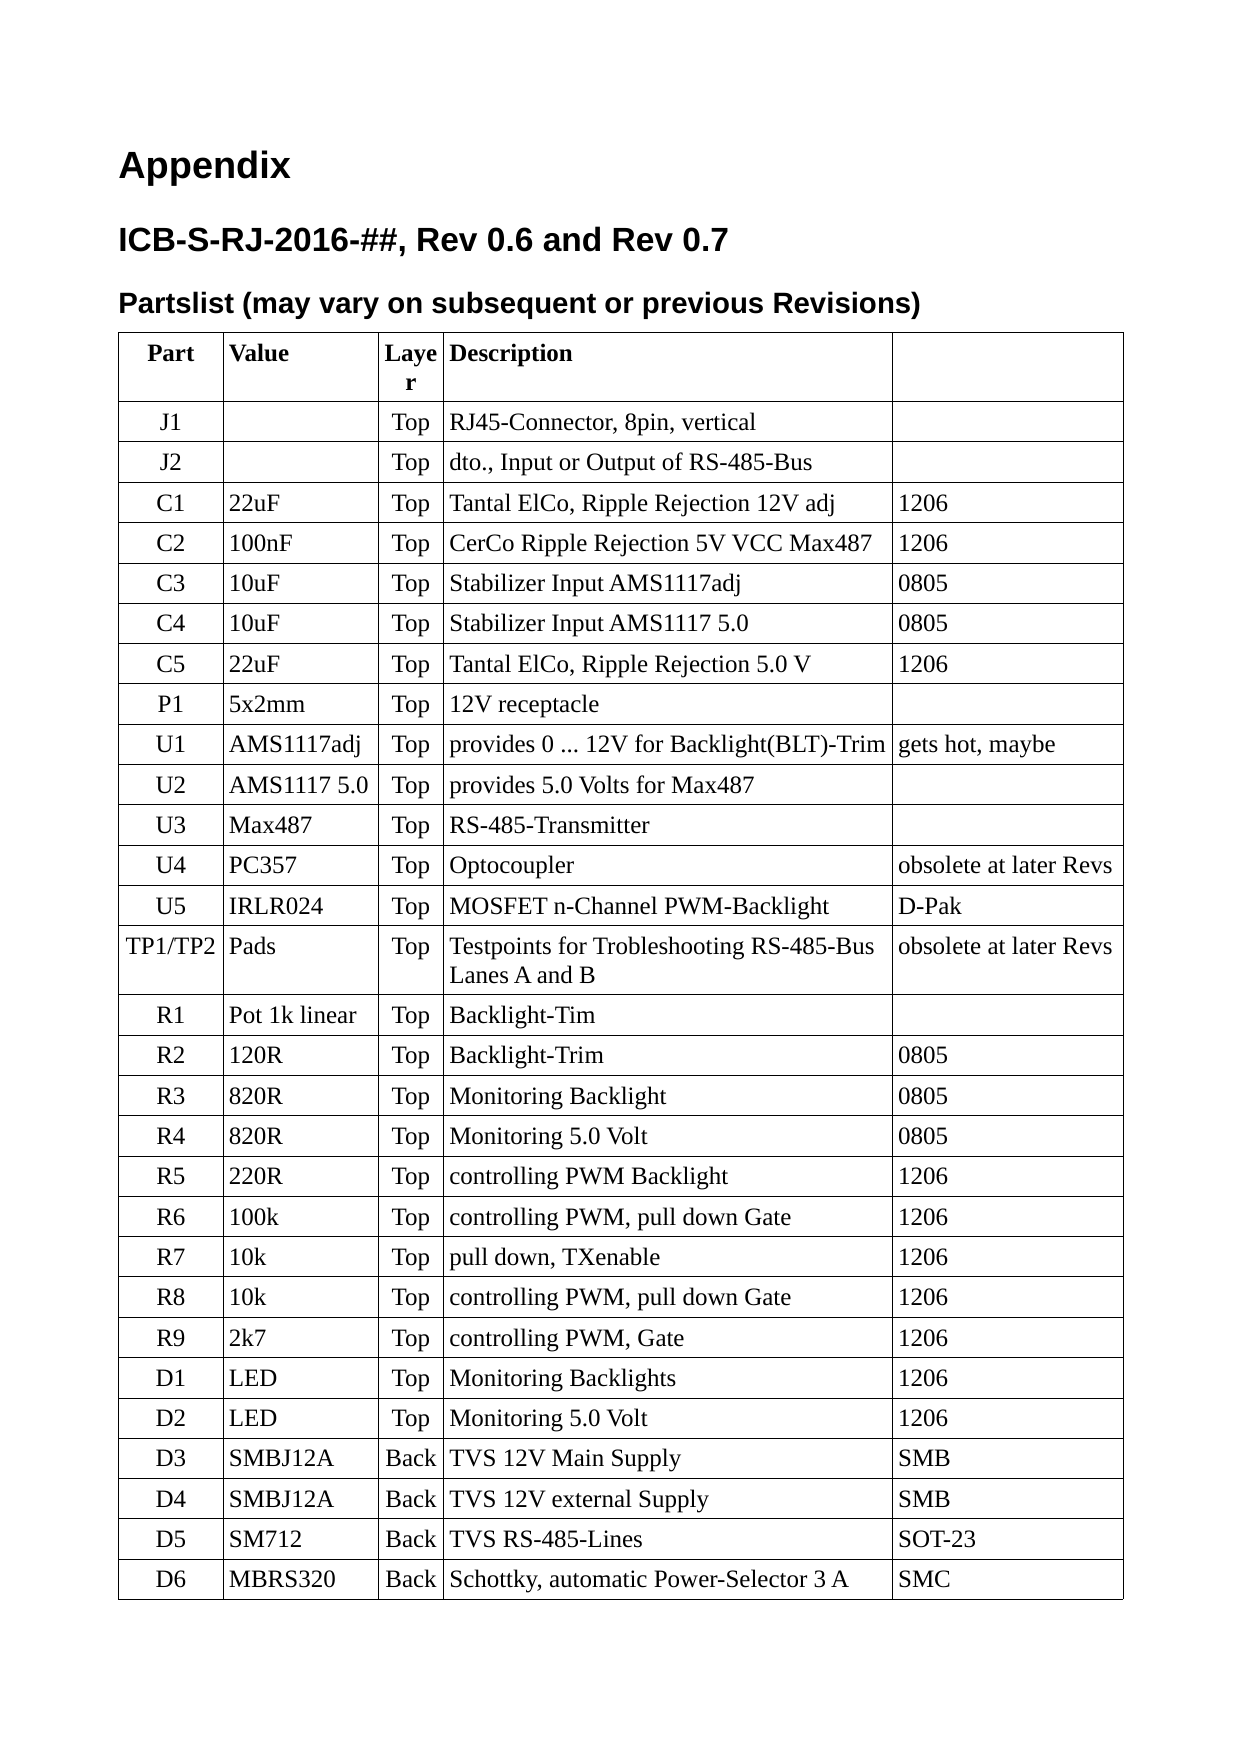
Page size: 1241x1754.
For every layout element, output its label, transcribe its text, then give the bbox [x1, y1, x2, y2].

table_cell D2 [119, 1399, 223, 1438]
table_cell Stabilizer Input AMS1117adj [444, 564, 892, 603]
table_cell TVS RS-485-Lines [444, 1519, 892, 1559]
table_cell U4 [119, 846, 223, 885]
table_cell Monitoring 5.0 Volt [444, 1116, 892, 1156]
table_cell 120R [224, 1036, 378, 1075]
table_cell 2k7 [224, 1318, 378, 1357]
table_cell R7 [119, 1237, 223, 1276]
table_cell 220R [224, 1157, 378, 1196]
table_cell Schottky, automatic Power-Selector 3 A [444, 1560, 892, 1599]
table_cell SMC [893, 1560, 1123, 1599]
table_cell P1 [119, 684, 223, 724]
table_cell Top [379, 1116, 443, 1156]
table_cell 820R [224, 1116, 378, 1156]
table_cell C1 [119, 483, 223, 522]
table_cell 0805 [893, 1116, 1123, 1156]
table_cell SMBJ12A [224, 1479, 378, 1518]
table_cell 0805 [893, 1036, 1123, 1075]
table_cell Back [379, 1479, 443, 1518]
table_cell 5x2mm [224, 684, 378, 724]
table_cell [893, 442, 1123, 482]
table_cell MBRS320 [224, 1560, 378, 1599]
table_cell Top [379, 1036, 443, 1075]
table_cell SMB [893, 1479, 1123, 1518]
table_cell 100k [224, 1197, 378, 1236]
table_cell Top [379, 684, 443, 724]
subtitle Appendix [118, 143, 1122, 187]
table_cell Top [379, 805, 443, 844]
table_cell 0805 [893, 604, 1123, 643]
table_cell SMBJ12A [224, 1439, 378, 1478]
table_cell AMS1117adj [224, 725, 378, 764]
table_cell D1 [119, 1358, 223, 1397]
table_cell Top [379, 1318, 443, 1357]
table_cell PC357 [224, 846, 378, 885]
table_cell 1206 [893, 1318, 1123, 1357]
table_cell RS-485-Transmitter [444, 805, 892, 844]
table_cell 820R [224, 1076, 378, 1115]
table_cell 1206 [893, 1399, 1123, 1438]
table_cell 1206 [893, 1157, 1123, 1196]
table_cell 1206 [893, 1237, 1123, 1276]
table_cell 1206 [893, 1277, 1123, 1317]
table_cell Pot 1k linear [224, 995, 378, 1034]
table_cell Top [379, 523, 443, 562]
table_cell RJ45-Connector, 8pin, vertical [444, 402, 892, 441]
table_cell pull down, TXenable [444, 1237, 892, 1276]
table_cell Top [379, 1399, 443, 1438]
table_cell TVS 12V Main Supply [444, 1439, 892, 1478]
table_cell 12V receptacle [444, 684, 892, 724]
table_cell D-Pak [893, 886, 1123, 925]
table_cell Testpoints for Trobleshooting RS-485-Bus Lanes A and B [444, 926, 892, 994]
table_cell Top [379, 644, 443, 683]
table_cell 22uF [224, 483, 378, 522]
table_cell Pads [224, 926, 378, 994]
table_header Description [444, 333, 892, 401]
table_cell D6 [119, 1560, 223, 1599]
table_cell AMS1117 5.0 [224, 765, 378, 804]
table_cell U5 [119, 886, 223, 925]
table_header Value [224, 333, 378, 401]
table_cell controlling PWM, Gate [444, 1318, 892, 1357]
table_cell 10k [224, 1237, 378, 1276]
table_cell R4 [119, 1116, 223, 1156]
table_cell 1206 [893, 483, 1123, 522]
table_cell Backlight-Tim [444, 995, 892, 1034]
table_cell controlling PWM, pull down Gate [444, 1197, 892, 1236]
table_cell R1 [119, 995, 223, 1034]
table_cell LED [224, 1358, 378, 1397]
table_cell 10uF [224, 564, 378, 603]
table_cell D3 [119, 1439, 223, 1478]
table_cell Tantal ElCo, Ripple Rejection 12V adj [444, 483, 892, 522]
table_cell [893, 995, 1123, 1034]
table_cell 1206 [893, 523, 1123, 562]
table_cell Top [379, 765, 443, 804]
table_cell R8 [119, 1277, 223, 1317]
table_cell C4 [119, 604, 223, 643]
table_cell U3 [119, 805, 223, 844]
table_cell Top [379, 1237, 443, 1276]
table_cell [893, 402, 1123, 441]
table_cell Top [379, 1197, 443, 1236]
table_cell Back [379, 1519, 443, 1559]
table_cell U2 [119, 765, 223, 804]
table_cell provides 5.0 Volts for Max487 [444, 765, 892, 804]
table_cell Max487 [224, 805, 378, 844]
table_cell Top [379, 564, 443, 603]
table_cell 1206 [893, 1358, 1123, 1397]
table_cell Top [379, 442, 443, 482]
table_cell [224, 442, 378, 482]
table_cell controlling PWM, pull down Gate [444, 1277, 892, 1317]
table_cell R3 [119, 1076, 223, 1115]
table_cell SOT-23 [893, 1519, 1123, 1559]
table_cell R5 [119, 1157, 223, 1196]
table_cell LED [224, 1399, 378, 1438]
table_cell Back [379, 1560, 443, 1599]
table_cell gets hot, maybe [893, 725, 1123, 764]
table_cell J1 [119, 402, 223, 441]
table_cell Top [379, 846, 443, 885]
table_cell Tantal ElCo, Ripple Rejection 5.0 V [444, 644, 892, 683]
table_cell 0805 [893, 1076, 1123, 1115]
table_cell [224, 402, 378, 441]
table_cell 100nF [224, 523, 378, 562]
table_cell C2 [119, 523, 223, 562]
table_cell Monitoring Backlight [444, 1076, 892, 1115]
table_cell obsolete at later Revs [893, 926, 1123, 994]
table_cell Back [379, 1439, 443, 1478]
table_cell [893, 765, 1123, 804]
table_cell Top [379, 1277, 443, 1317]
table_cell Monitoring 5.0 Volt [444, 1399, 892, 1438]
table_cell 10uF [224, 604, 378, 643]
table_cell Stabilizer Input AMS1117 5.0 [444, 604, 892, 643]
table_cell R6 [119, 1197, 223, 1236]
table_cell Top [379, 1157, 443, 1196]
table_cell 22uF [224, 644, 378, 683]
table_cell controlling PWM Backlight [444, 1157, 892, 1196]
table_cell Top [379, 604, 443, 643]
table_cell 10k [224, 1277, 378, 1317]
table_cell Top [379, 483, 443, 522]
table_cell Top [379, 725, 443, 764]
table_cell 1206 [893, 644, 1123, 683]
table_cell R9 [119, 1318, 223, 1357]
table_cell SM712 [224, 1519, 378, 1559]
table_cell Top [379, 402, 443, 441]
table_cell Top [379, 1076, 443, 1115]
table_header [893, 333, 1123, 401]
table_cell obsolete at later Revs [893, 846, 1123, 885]
subtitle Partslist (may vary on subsequent or previous Revisions) [118, 286, 1122, 319]
table_cell Top [379, 886, 443, 925]
table_cell MOSFET n-Channel PWM-Backlight [444, 886, 892, 925]
table_cell D5 [119, 1519, 223, 1559]
table_header Layer [379, 333, 443, 401]
table_cell IRLR024 [224, 886, 378, 925]
subtitle ICB-S-RJ-2016-##, Rev 0.6 and Rev 0.7 [118, 220, 1122, 259]
table_cell Monitoring Backlights [444, 1358, 892, 1397]
table_cell D4 [119, 1479, 223, 1518]
table_cell CerCo Ripple Rejection 5V VCC Max487 [444, 523, 892, 562]
table_cell [893, 684, 1123, 724]
table_header Part [119, 333, 223, 401]
table_cell Backlight-Trim [444, 1036, 892, 1075]
table_cell provides 0 ... 12V for Backlight(BLT)-Trim [444, 725, 892, 764]
table_cell 0805 [893, 564, 1123, 603]
table_cell [893, 805, 1123, 844]
table_cell 1206 [893, 1197, 1123, 1236]
table_cell C3 [119, 564, 223, 603]
table_cell R2 [119, 1036, 223, 1075]
table_cell dto., Input or Output of RS-485-Bus [444, 442, 892, 482]
table_cell SMB [893, 1439, 1123, 1478]
table_cell Top [379, 1358, 443, 1397]
table_cell C5 [119, 644, 223, 683]
table_cell Top [379, 995, 443, 1034]
table_cell Top [379, 926, 443, 994]
table_cell J2 [119, 442, 223, 482]
table_cell U1 [119, 725, 223, 764]
table_cell Optocoupler [444, 846, 892, 885]
table_cell TVS 12V external Supply [444, 1479, 892, 1518]
table_cell TP1/TP2 [119, 926, 223, 994]
